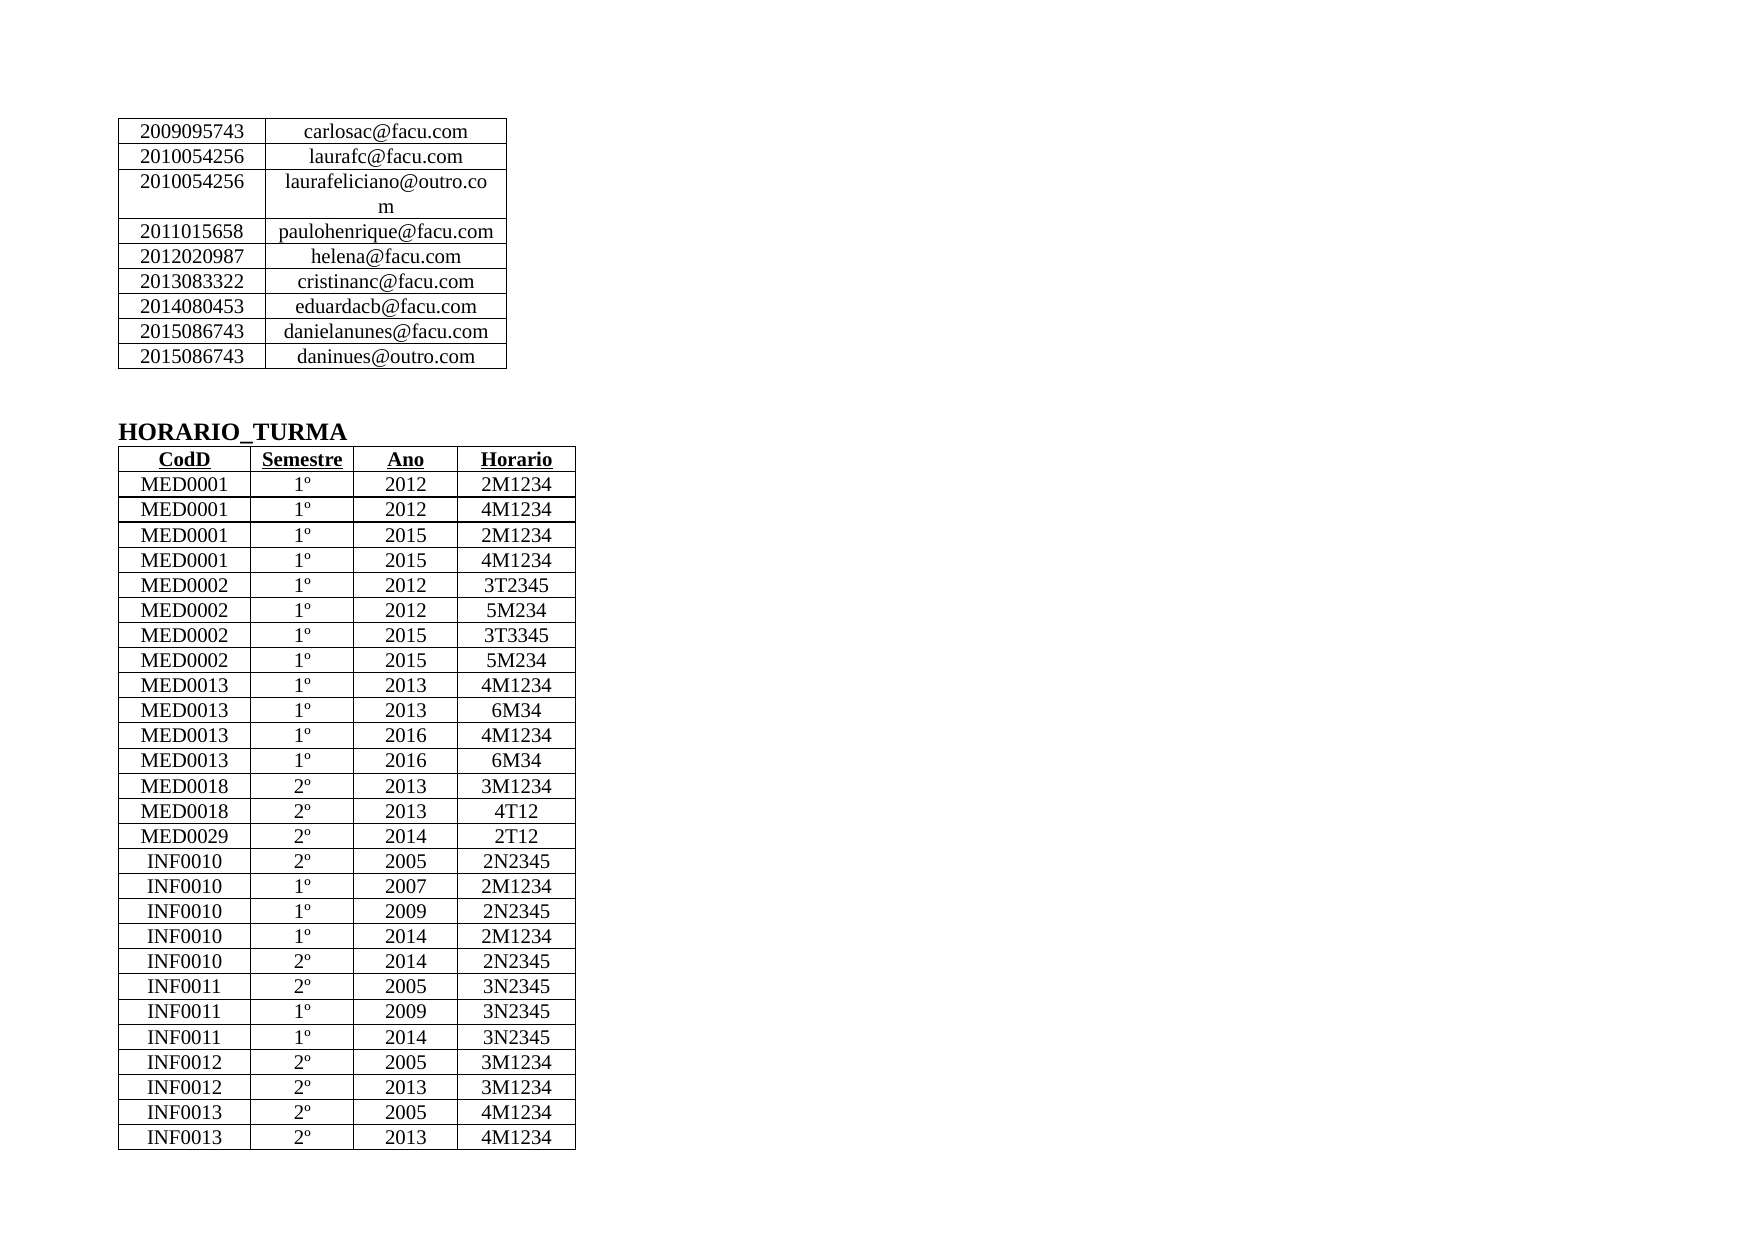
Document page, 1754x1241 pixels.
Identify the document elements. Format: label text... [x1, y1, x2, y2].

table_cell 2M1234 [458, 924, 575, 948]
table_cell 4M1234 [458, 1125, 575, 1149]
table_cell 2011015658 [119, 219, 265, 243]
table_cell 6M34 [458, 698, 575, 722]
table_cell MED0018 [119, 799, 250, 823]
table_cell 6M34 [458, 749, 575, 772]
table_cell 1º [251, 523, 353, 547]
table_cell 3N2345 [458, 1025, 575, 1049]
table_cell MED0029 [119, 824, 250, 848]
table_cell 2012 [354, 472, 457, 496]
table_cell 2014 [354, 1025, 457, 1049]
table_cell 2015 [354, 623, 457, 647]
table_cell 2015086743 [119, 319, 265, 343]
table_cell 3T3345 [458, 623, 575, 647]
table_cell MED0013 [119, 749, 250, 772]
table_cell laurafeliciano@outro.com [266, 170, 506, 218]
table_cell 4T12 [458, 799, 575, 823]
table_cell 2º [251, 824, 353, 848]
table_header CodD [119, 447, 250, 471]
table_cell MED0013 [119, 673, 250, 697]
table_cell 2º [251, 799, 353, 823]
table_cell cristinanc@facu.com [266, 269, 506, 293]
table_cell MED0002 [119, 598, 250, 622]
table_cell MED0001 [119, 498, 250, 521]
table_cell MED0001 [119, 523, 250, 547]
table_cell 2016 [354, 723, 457, 747]
table_cell 1º [251, 899, 353, 923]
table_cell INF0013 [119, 1100, 250, 1124]
table_cell paulohenrique@facu.com [266, 219, 506, 243]
table_cell 5M234 [458, 598, 575, 622]
table_cell laurafc@facu.com [266, 144, 506, 168]
table_cell 2005 [354, 849, 457, 873]
table_cell 2N2345 [458, 949, 575, 973]
table_cell 3N2345 [458, 1000, 575, 1023]
table_cell MED0002 [119, 648, 250, 672]
table_cell 2010054256 [119, 144, 265, 168]
table_cell INF0010 [119, 924, 250, 948]
table_header Semestre [251, 447, 353, 471]
table_cell 3M1234 [458, 774, 575, 798]
table_cell 2015 [354, 523, 457, 547]
table_cell 2012 [354, 498, 457, 521]
table_cell INF0011 [119, 1025, 250, 1049]
table_cell 3M1234 [458, 1075, 575, 1099]
table_cell 1º [251, 623, 353, 647]
table_cell 2013083322 [119, 269, 265, 293]
table_cell 2T12 [458, 824, 575, 848]
table_cell 1º [251, 1000, 353, 1023]
table_cell INF0010 [119, 949, 250, 973]
table_cell 2º [251, 774, 353, 798]
table_cell 2013 [354, 673, 457, 697]
table_cell 1º [251, 749, 353, 772]
table_cell 2N2345 [458, 849, 575, 873]
table_cell 4M1234 [458, 498, 575, 521]
text HORARIO_TURMA [118, 417, 1636, 446]
table_cell MED0013 [119, 723, 250, 747]
table_cell INF0010 [119, 899, 250, 923]
table_cell MED0002 [119, 623, 250, 647]
table_cell 2009 [354, 899, 457, 923]
table_cell 2005 [354, 1050, 457, 1074]
table_cell 2015 [354, 548, 457, 572]
table_cell 2015086743 [119, 344, 265, 368]
table_cell 4M1234 [458, 673, 575, 697]
table_cell 1º [251, 472, 353, 496]
table_cell 2009 [354, 1000, 457, 1023]
table_cell MED0013 [119, 698, 250, 722]
table_header Horario [458, 447, 575, 471]
table_cell 4M1234 [458, 723, 575, 747]
table_cell 2016 [354, 749, 457, 772]
table_cell 2º [251, 974, 353, 998]
table_cell INF0011 [119, 1000, 250, 1023]
table_cell 1º [251, 723, 353, 747]
table_cell 1º [251, 498, 353, 521]
table_cell 1º [251, 924, 353, 948]
table_cell 4M1234 [458, 548, 575, 572]
table_cell 5M234 [458, 648, 575, 672]
table_cell INF0012 [119, 1075, 250, 1099]
table_cell 2º [251, 1125, 353, 1149]
table_cell 3N2345 [458, 974, 575, 998]
table_cell 2013 [354, 799, 457, 823]
table_cell 1º [251, 598, 353, 622]
table_cell 2M1234 [458, 523, 575, 547]
table_cell 2015 [354, 648, 457, 672]
table_header Ano [354, 447, 457, 471]
table_cell MED0001 [119, 548, 250, 572]
table_cell 2º [251, 1100, 353, 1124]
table_cell 1º [251, 648, 353, 672]
table_cell INF0010 [119, 849, 250, 873]
table_cell 3T2345 [458, 573, 575, 597]
table_cell 1º [251, 1025, 353, 1049]
table_cell 1º [251, 548, 353, 572]
table_cell 2014 [354, 949, 457, 973]
table_cell INF0013 [119, 1125, 250, 1149]
table_cell 2013 [354, 698, 457, 722]
table_cell 2010054256 [119, 170, 265, 218]
table_cell 1º [251, 874, 353, 898]
table_cell 2005 [354, 1100, 457, 1124]
table_cell carlosac@facu.com [266, 119, 506, 143]
table_cell 2005 [354, 974, 457, 998]
table_cell MED0001 [119, 472, 250, 496]
table_cell 2013 [354, 1075, 457, 1099]
table_cell daninues@outro.com [266, 344, 506, 368]
table_cell INF0010 [119, 874, 250, 898]
table_cell 2N2345 [458, 899, 575, 923]
table_cell 2014 [354, 924, 457, 948]
table_cell INF0011 [119, 974, 250, 998]
table_cell 2M1234 [458, 472, 575, 496]
table_cell helena@facu.com [266, 244, 506, 268]
table_cell 2012 [354, 573, 457, 597]
table_cell 2014 [354, 824, 457, 848]
table_cell 2º [251, 1050, 353, 1074]
table_cell 2014080453 [119, 294, 265, 318]
table_cell MED0002 [119, 573, 250, 597]
table_cell 2013 [354, 1125, 457, 1149]
table_cell 2M1234 [458, 874, 575, 898]
table_cell 1º [251, 698, 353, 722]
table_cell 2009095743 [119, 119, 265, 143]
table_cell danielanunes@facu.com [266, 319, 506, 343]
table_cell 2012020987 [119, 244, 265, 268]
table_cell 3M1234 [458, 1050, 575, 1074]
table_cell 2º [251, 1075, 353, 1099]
table_cell 1º [251, 673, 353, 697]
table_cell INF0012 [119, 1050, 250, 1074]
table_cell MED0018 [119, 774, 250, 798]
table_cell 2º [251, 849, 353, 873]
table_cell 2012 [354, 598, 457, 622]
table_cell 2007 [354, 874, 457, 898]
table_cell 4M1234 [458, 1100, 575, 1124]
table_cell eduardacb@facu.com [266, 294, 506, 318]
table_cell 1º [251, 573, 353, 597]
table_cell 2013 [354, 774, 457, 798]
table_cell 2º [251, 949, 353, 973]
